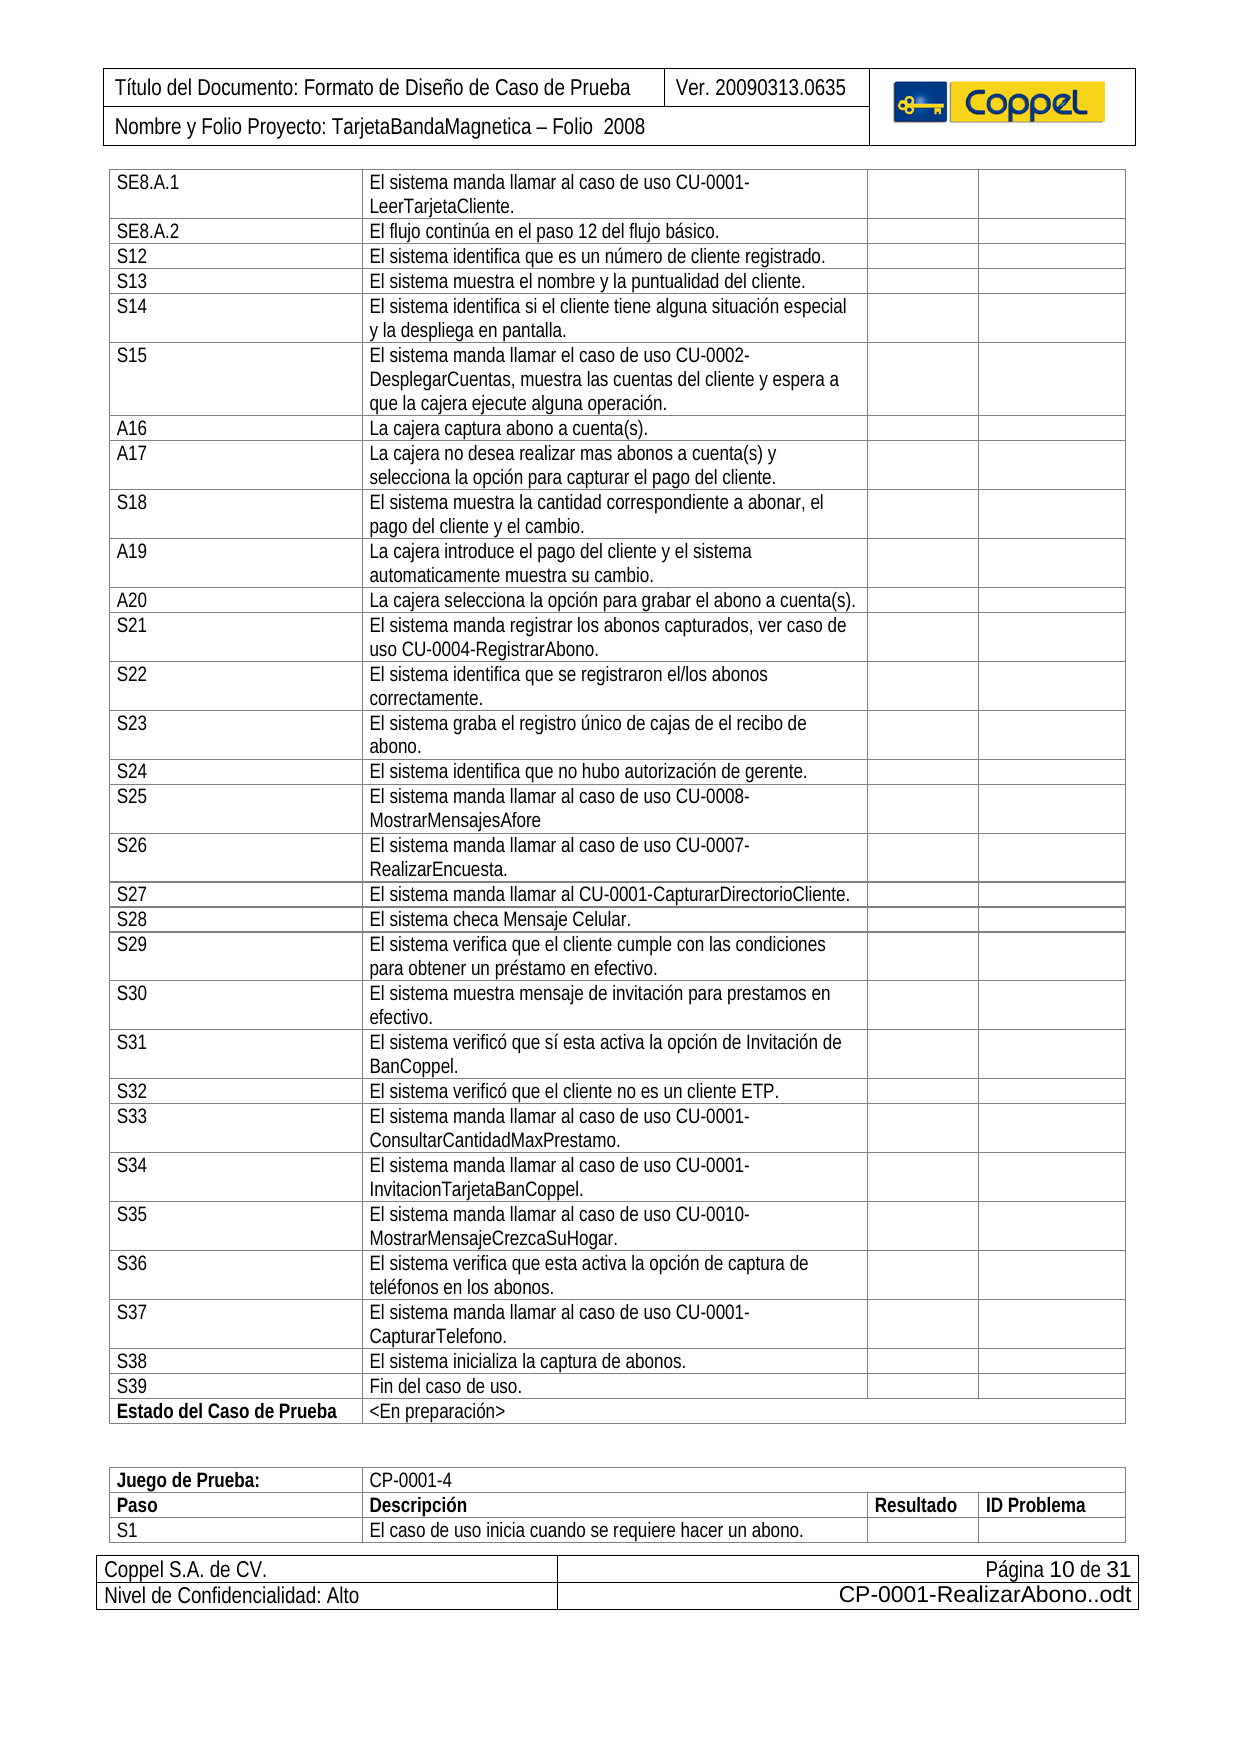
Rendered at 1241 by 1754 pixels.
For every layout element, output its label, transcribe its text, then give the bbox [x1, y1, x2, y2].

table_cell El sistema manda llamar al caso de uso CU-0001-CapturarTelefono. [363, 1300, 867, 1348]
table_cell Estado del Caso de Prueba [110, 1399, 362, 1423]
table_cell [979, 416, 1125, 440]
table_cell [868, 170, 978, 218]
table_cell La cajera introduce el pago del cliente y el sistema automaticamente muestra su cambio. [363, 539, 867, 587]
table_cell El sistema identifica que es un número de cliente registrado. [363, 244, 867, 268]
table_cell [979, 785, 1125, 832]
table_cell A16 [110, 416, 362, 440]
table_cell [979, 883, 1125, 906]
table_cell El caso de uso inicia cuando se requiere hacer un abono. [363, 1518, 867, 1542]
table_cell [979, 1079, 1125, 1103]
table_cell S30 [110, 981, 362, 1029]
table_cell [979, 1153, 1125, 1201]
table_cell S28 [110, 908, 362, 931]
table_cell [868, 1349, 978, 1373]
table_cell [868, 785, 978, 832]
table_cell El sistema muestra mensaje de invitación para prestamos en efectivo. [363, 981, 867, 1029]
table_cell [868, 908, 978, 931]
table_cell S37 [110, 1300, 362, 1348]
table_cell [868, 760, 978, 783]
table_cell El sistema identifica que no hubo autorización de gerente. [363, 760, 867, 783]
table_cell [868, 883, 978, 906]
table_cell [979, 1300, 1125, 1348]
table_cell S24 [110, 760, 362, 783]
table_cell La cajera captura abono a cuenta(s). [363, 416, 867, 440]
table_cell S15 [110, 343, 362, 415]
table_cell El sistema identifica si el cliente tiene alguna situación especial y la despliega en pantalla. [363, 294, 867, 342]
table_cell El sistema inicializa la captura de abonos. [363, 1349, 867, 1373]
table_cell El sistema manda llamar al caso de uso CU-0001-InvitacionTarjetaBanCoppel. [363, 1153, 867, 1201]
table_cell [868, 1030, 978, 1078]
table_cell SE8.A.1 [110, 170, 362, 218]
table_cell S18 [110, 490, 362, 538]
table_cell Fin del caso de uso. [363, 1374, 867, 1398]
table_cell El sistema verificó que el cliente no es un cliente ETP. [363, 1079, 867, 1103]
table_cell El sistema manda llamar al caso de uso CU-0007-RealizarEncuesta. [363, 834, 867, 881]
table_cell El sistema verificó que sí esta activa la opción de Invitación de BanCoppel. [363, 1030, 867, 1078]
table_cell S34 [110, 1153, 362, 1201]
table_cell S1 [110, 1518, 362, 1542]
table_cell El sistema muestra la cantidad correspondiente a abonar, el pago del cliente y el cambio. [363, 490, 867, 538]
table_cell S22 [110, 662, 362, 709]
table_cell [868, 1374, 978, 1398]
table_cell [979, 343, 1125, 415]
table_cell [868, 294, 978, 342]
table_cell [868, 441, 978, 489]
table_cell [868, 613, 978, 661]
table_cell El flujo continúa en el paso 12 del flujo básico. [363, 219, 867, 243]
table_cell [868, 662, 978, 709]
table_cell [868, 981, 978, 1029]
table_cell [868, 416, 978, 440]
table_cell El sistema muestra el nombre y la puntualidad del cliente. [363, 269, 867, 293]
table_cell [868, 343, 978, 415]
table_header CP-0001-4 [363, 1468, 1125, 1492]
table_cell [979, 908, 1125, 931]
table_cell A20 [110, 588, 362, 612]
table_cell [979, 933, 1125, 980]
table_cell S32 [110, 1079, 362, 1103]
table_cell [979, 662, 1125, 709]
table_cell [868, 539, 978, 587]
table_header Juego de Prueba: [110, 1468, 362, 1492]
table_cell [979, 170, 1125, 218]
table_cell [979, 244, 1125, 268]
table_cell [979, 1251, 1125, 1299]
table_cell [979, 1202, 1125, 1250]
table_cell [868, 711, 978, 758]
table_cell [979, 1518, 1125, 1542]
table_cell SE8.A.2 [110, 219, 362, 243]
table_cell El sistema manda llamar el caso de uso CU-0002-DesplegarCuentas, muestra las cuentas del cliente y espera a que la cajera ejecute alguna operación. [363, 343, 867, 415]
table_cell [868, 244, 978, 268]
table_cell El sistema checa Mensaje Celular. [363, 908, 867, 931]
table_cell [868, 219, 978, 243]
table_cell [868, 834, 978, 881]
table_cell S21 [110, 613, 362, 661]
table_cell [979, 219, 1125, 243]
table_cell Paso [110, 1493, 362, 1517]
table_cell S25 [110, 785, 362, 832]
table_cell [979, 613, 1125, 661]
table_cell S29 [110, 933, 362, 980]
table_cell El sistema manda registrar los abonos capturados, ver caso de uso CU-0004-RegistrarAbono. [363, 613, 867, 661]
table_cell [868, 1300, 978, 1348]
table_cell A19 [110, 539, 362, 587]
table_cell [979, 711, 1125, 758]
table_cell S12 [110, 244, 362, 268]
table_cell [868, 1079, 978, 1103]
table_cell [979, 1349, 1125, 1373]
table_cell El sistema manda llamar al caso de uso CU-0001-LeerTarjetaCliente. [363, 170, 867, 218]
table_cell [979, 441, 1125, 489]
table_cell La cajera no desea realizar mas abonos a cuenta(s) y selecciona la opción para capturar el pago del cliente. [363, 441, 867, 489]
table_cell [868, 1251, 978, 1299]
table_cell S36 [110, 1251, 362, 1299]
table_cell [979, 1374, 1125, 1398]
table_cell S35 [110, 1202, 362, 1250]
table_cell S38 [110, 1349, 362, 1373]
table_cell [979, 834, 1125, 881]
table_cell La cajera selecciona la opción para grabar el abono a cuenta(s). [363, 588, 867, 612]
table_cell [979, 490, 1125, 538]
table_cell [868, 490, 978, 538]
table_cell [979, 1030, 1125, 1078]
table_cell S13 [110, 269, 362, 293]
table_cell ID Problema [979, 1493, 1125, 1517]
table_cell [868, 269, 978, 293]
table_cell [868, 588, 978, 612]
table_cell [868, 1104, 978, 1152]
table_cell El sistema verifica que esta activa la opción de captura de teléfonos en los abonos. [363, 1251, 867, 1299]
table_cell [979, 760, 1125, 783]
table_cell S14 [110, 294, 362, 342]
table_cell [868, 933, 978, 980]
table_cell El sistema graba el registro único de cajas de el recibo de abono. [363, 711, 867, 758]
table_cell [868, 1202, 978, 1250]
table_cell [979, 269, 1125, 293]
table_cell S26 [110, 834, 362, 881]
table_cell [868, 1518, 978, 1542]
table_cell El sistema manda llamar al caso de uso CU-0008-MostrarMensajesAfore [363, 785, 867, 832]
table_cell S39 [110, 1374, 362, 1398]
table_cell Descripción [363, 1493, 867, 1517]
table_cell Resultado [868, 1493, 978, 1517]
table_cell El sistema manda llamar al CU-0001-CapturarDirectorioCliente. [363, 883, 867, 906]
table_cell S23 [110, 711, 362, 758]
table_cell S33 [110, 1104, 362, 1152]
table_cell El sistema verifica que el cliente cumple con las condiciones para obtener un préstamo en efectivo. [363, 933, 867, 980]
table_cell S27 [110, 883, 362, 906]
table_cell [868, 1153, 978, 1201]
table_cell [979, 539, 1125, 587]
table_cell [979, 981, 1125, 1029]
table_cell S31 [110, 1030, 362, 1078]
table_cell [979, 294, 1125, 342]
table_cell El sistema identifica que se registraron el/los abonos correctamente. [363, 662, 867, 709]
table_cell [979, 588, 1125, 612]
table_cell A17 [110, 441, 362, 489]
table_cell El sistema manda llamar al caso de uso CU-0001-ConsultarCantidadMaxPrestamo. [363, 1104, 867, 1152]
table_cell <En preparación> [363, 1399, 1125, 1423]
table_cell [979, 1104, 1125, 1152]
table_cell El sistema manda llamar al caso de uso CU-0010-MostrarMensajeCrezcaSuHogar. [363, 1202, 867, 1250]
